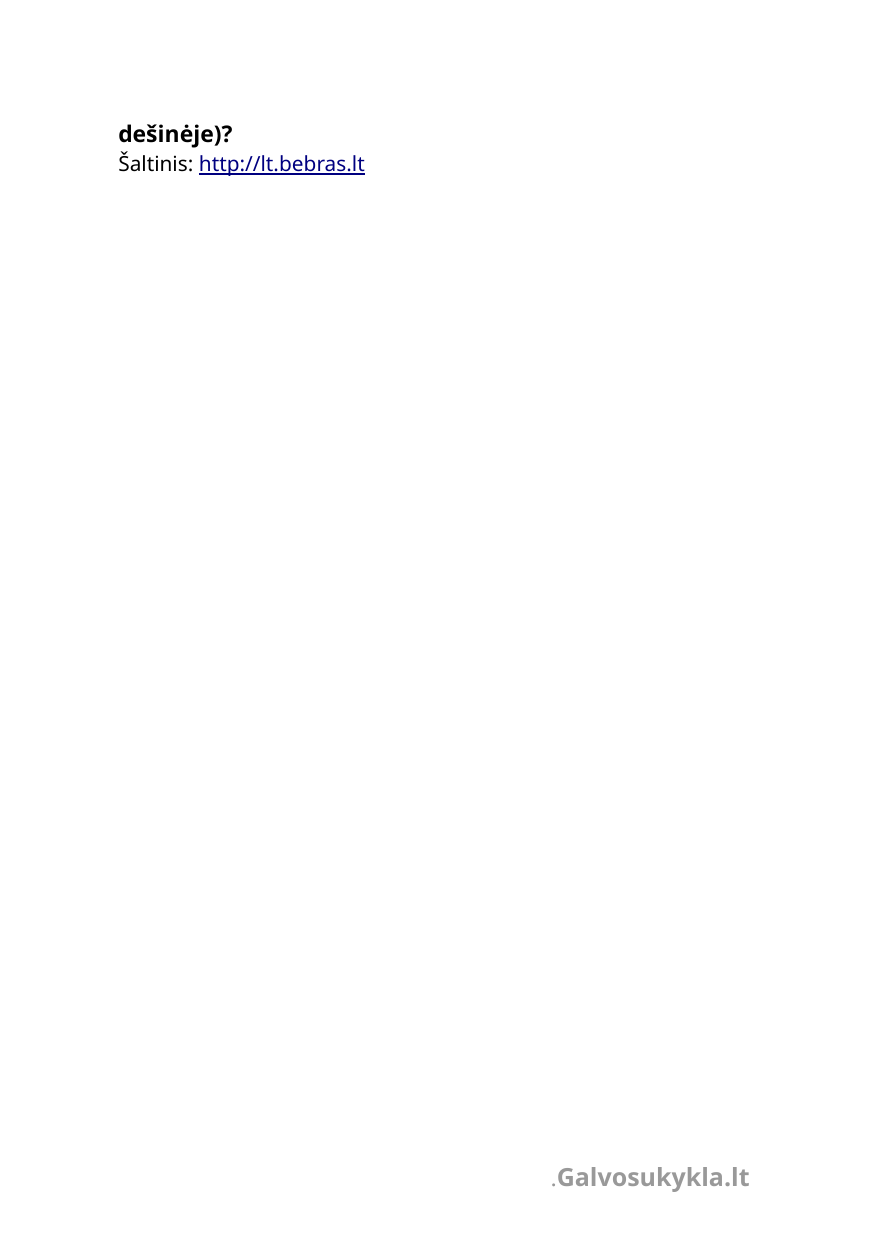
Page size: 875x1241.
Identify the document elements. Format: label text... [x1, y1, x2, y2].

text Šaltinis: http://lt.bebras.lt [118, 149, 756, 178]
text dešinėje)? [118, 118, 808, 149]
